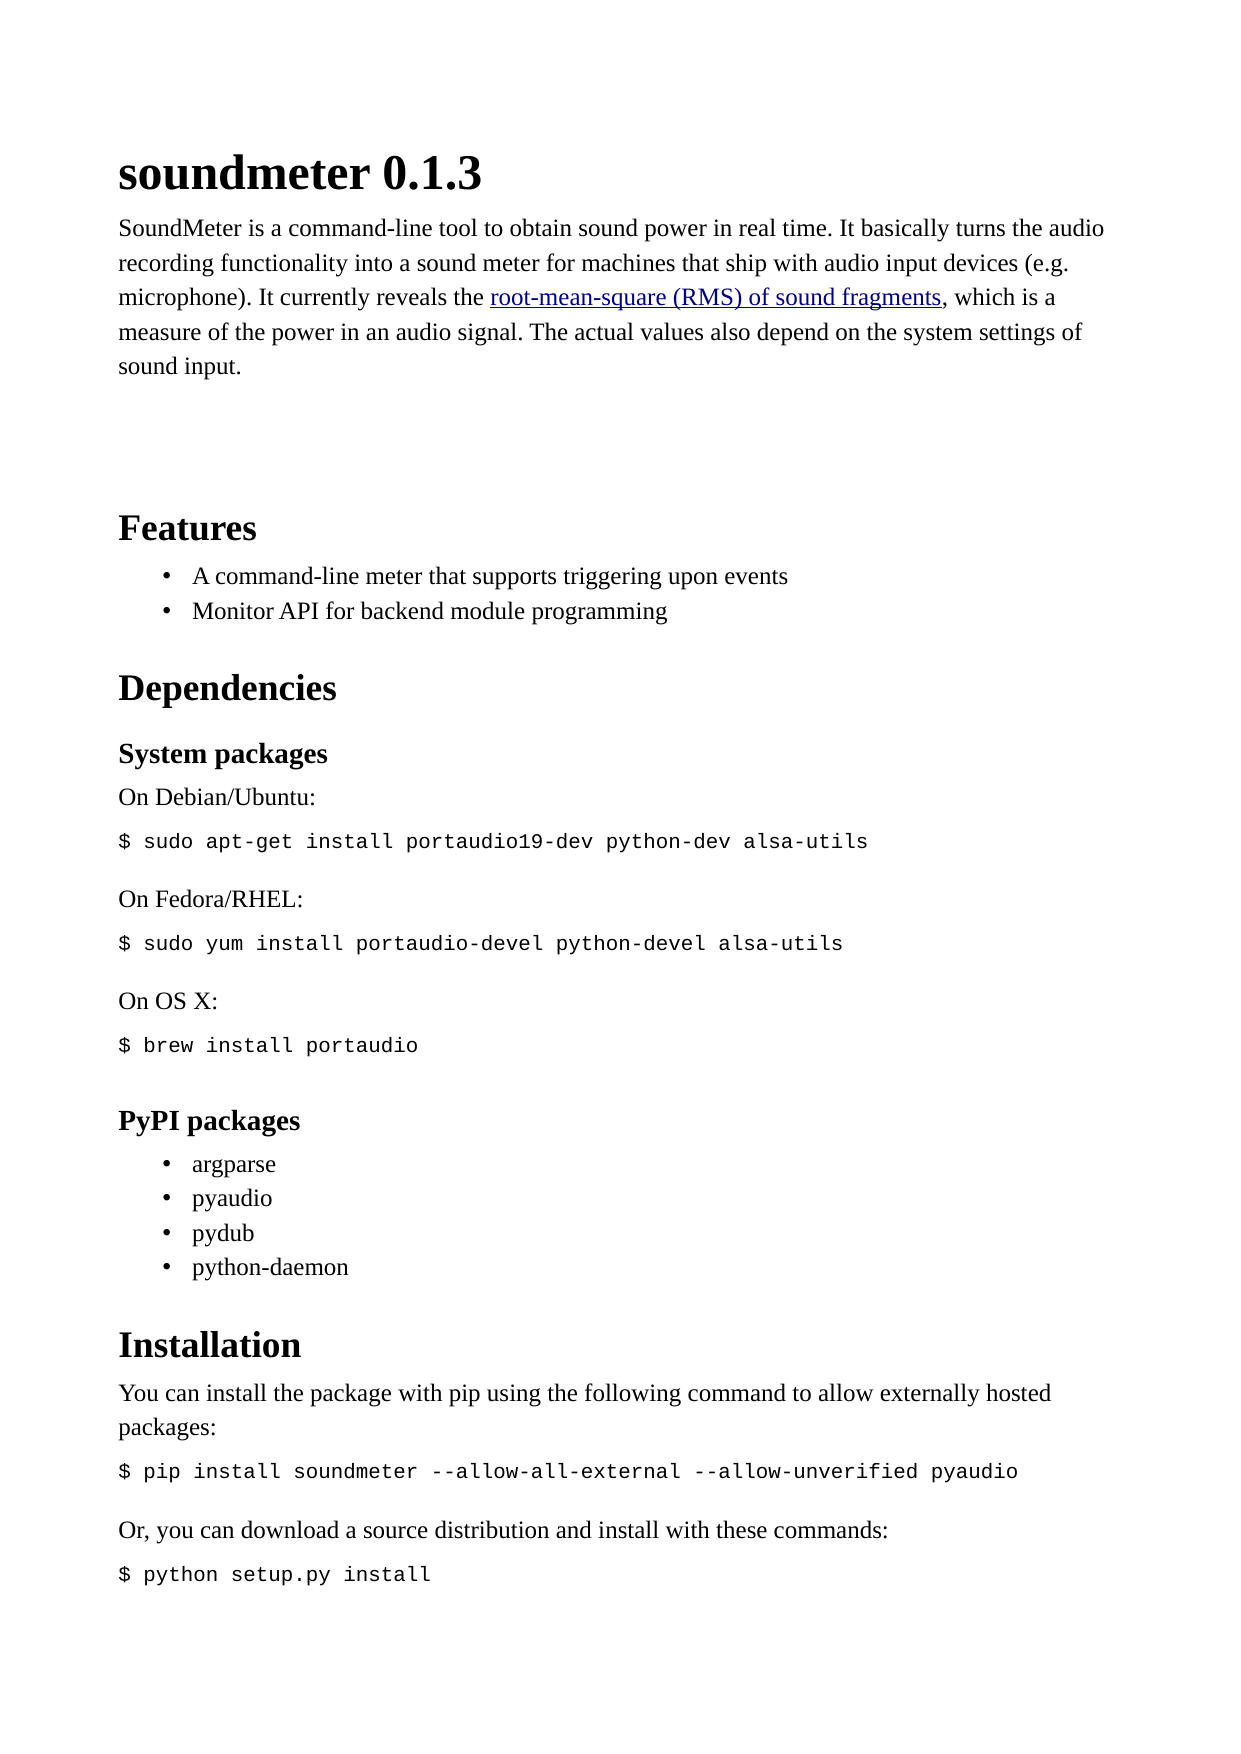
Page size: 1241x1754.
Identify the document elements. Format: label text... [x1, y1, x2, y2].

subtitle Dependencies [118, 666, 1122, 709]
text On Fedora/RHEL: [118, 884, 1122, 913]
text $ sudo yum install portaudio-devel python-devel alsa-utils [118, 933, 1122, 957]
subtitle soundmeter 0.1.3 [118, 143, 1122, 201]
list python-daemon [162, 1252, 1122, 1281]
text SoundMeter is a command-line tool to obtain sound power in real time. It basically turns the audio recording functionality into a sound meter for machines that ship with audio input devices (e.g. microphone). It currently reveals the root-mean-square (RMS) of sound fragments, which is a measure of the power in an audio signal. The actual values also depend on the system settings of sound input. [118, 213, 1122, 380]
text $ brew install portaudio [118, 1035, 1122, 1059]
text $ python setup.py install [118, 1564, 1122, 1587]
text $ pip install soundmeter --allow-all-external --allow-unverified pyaudio [118, 1462, 1122, 1485]
subtitle System packages [118, 736, 1122, 769]
text On Debian/Ubuntu: [118, 782, 1122, 811]
subtitle PyPI packages [118, 1103, 1122, 1137]
list pyaudio [162, 1183, 1122, 1212]
text Or, you can download a source distribution and install with these commands: [118, 1515, 1122, 1543]
list pydub [162, 1218, 1122, 1247]
text $ sudo apt-get install portaudio19-dev python-dev alsa-utils [118, 831, 1122, 854]
subtitle Features [118, 506, 1122, 549]
list Monitor API for backend module programming [162, 596, 1122, 624]
subtitle Installation [118, 1322, 1122, 1366]
text On OS X: [118, 986, 1122, 1015]
list argparse [162, 1149, 1122, 1178]
text You can install the package with pip using the following command to allow externally hosted packages: [118, 1378, 1122, 1441]
list A command-line meter that supports triggering upon events [162, 561, 1122, 590]
